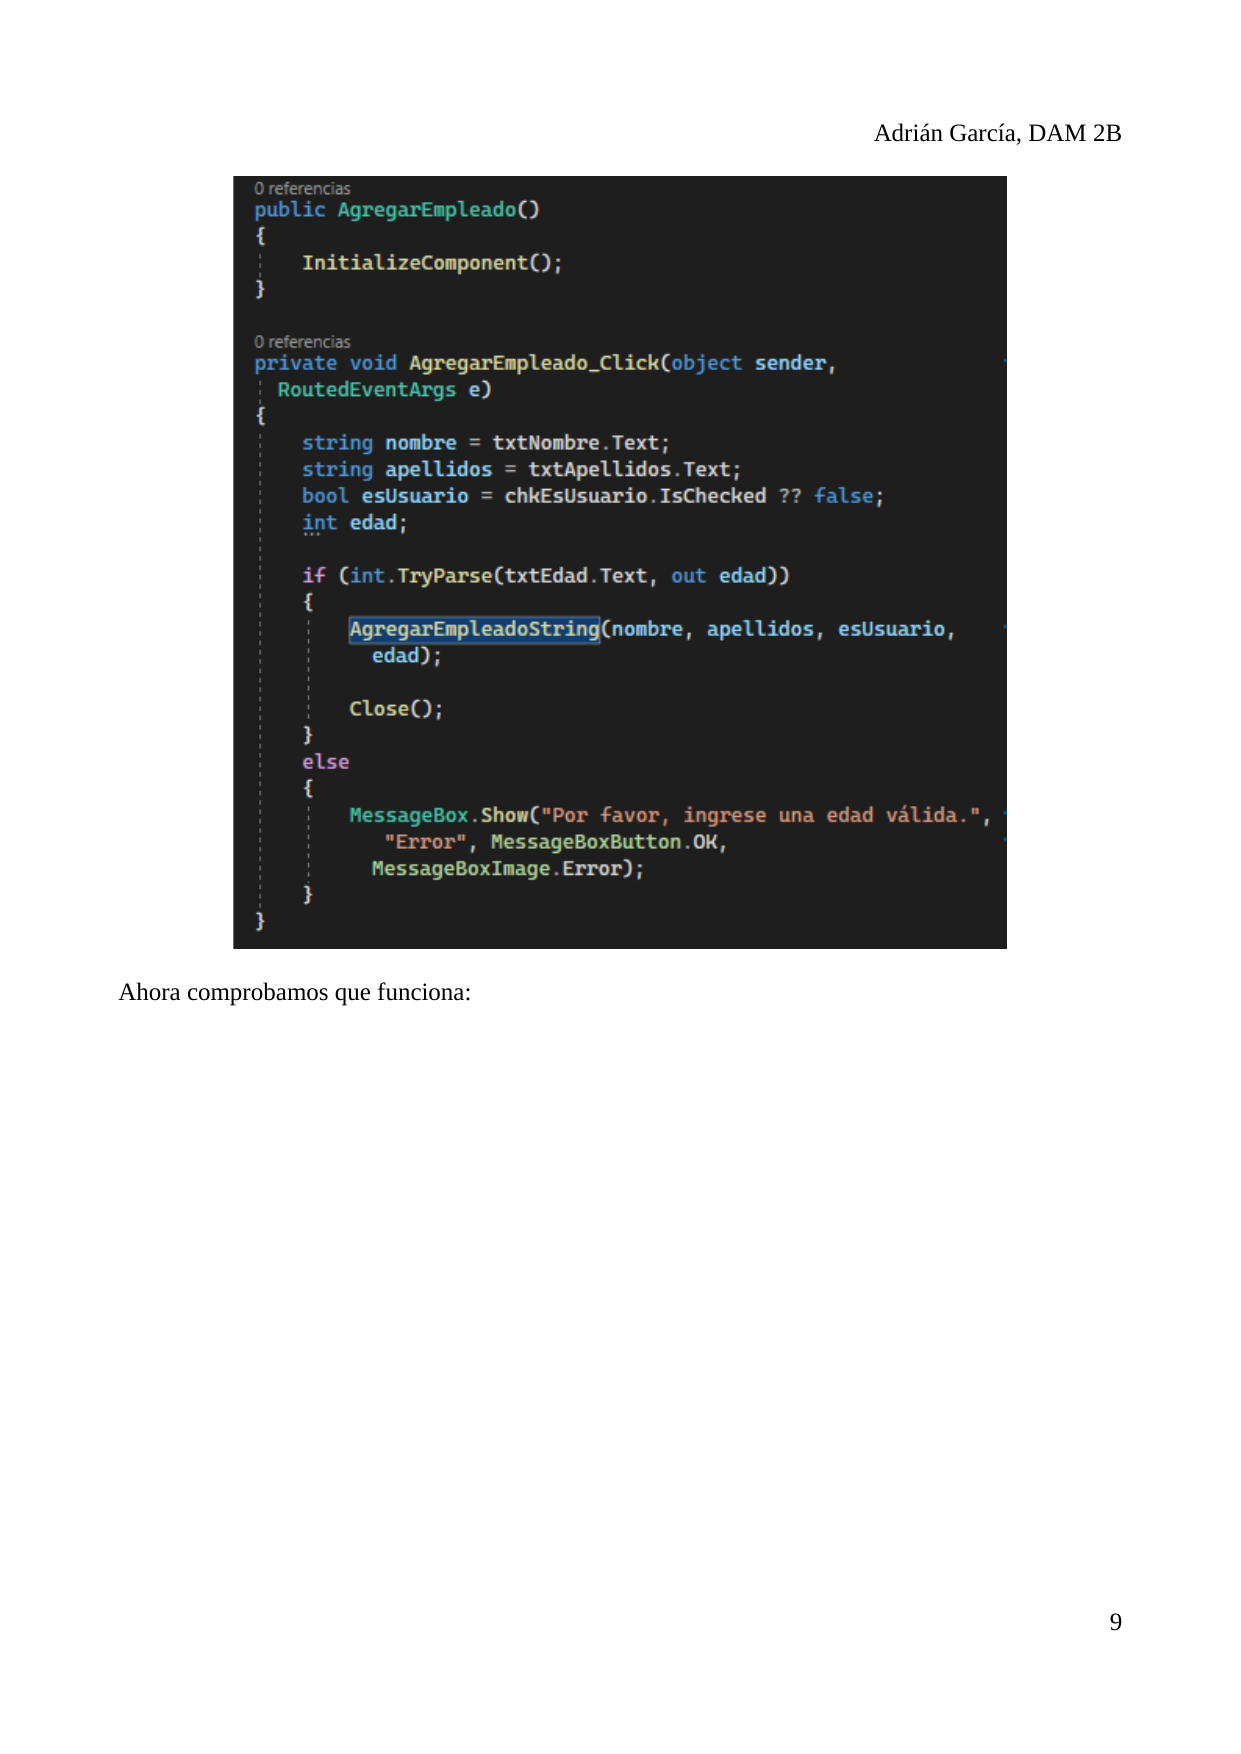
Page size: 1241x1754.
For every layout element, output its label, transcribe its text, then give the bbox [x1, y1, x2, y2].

picture [233, 176, 1007, 949]
text Ahora comprobamos que funciona: [118, 977, 1122, 1006]
